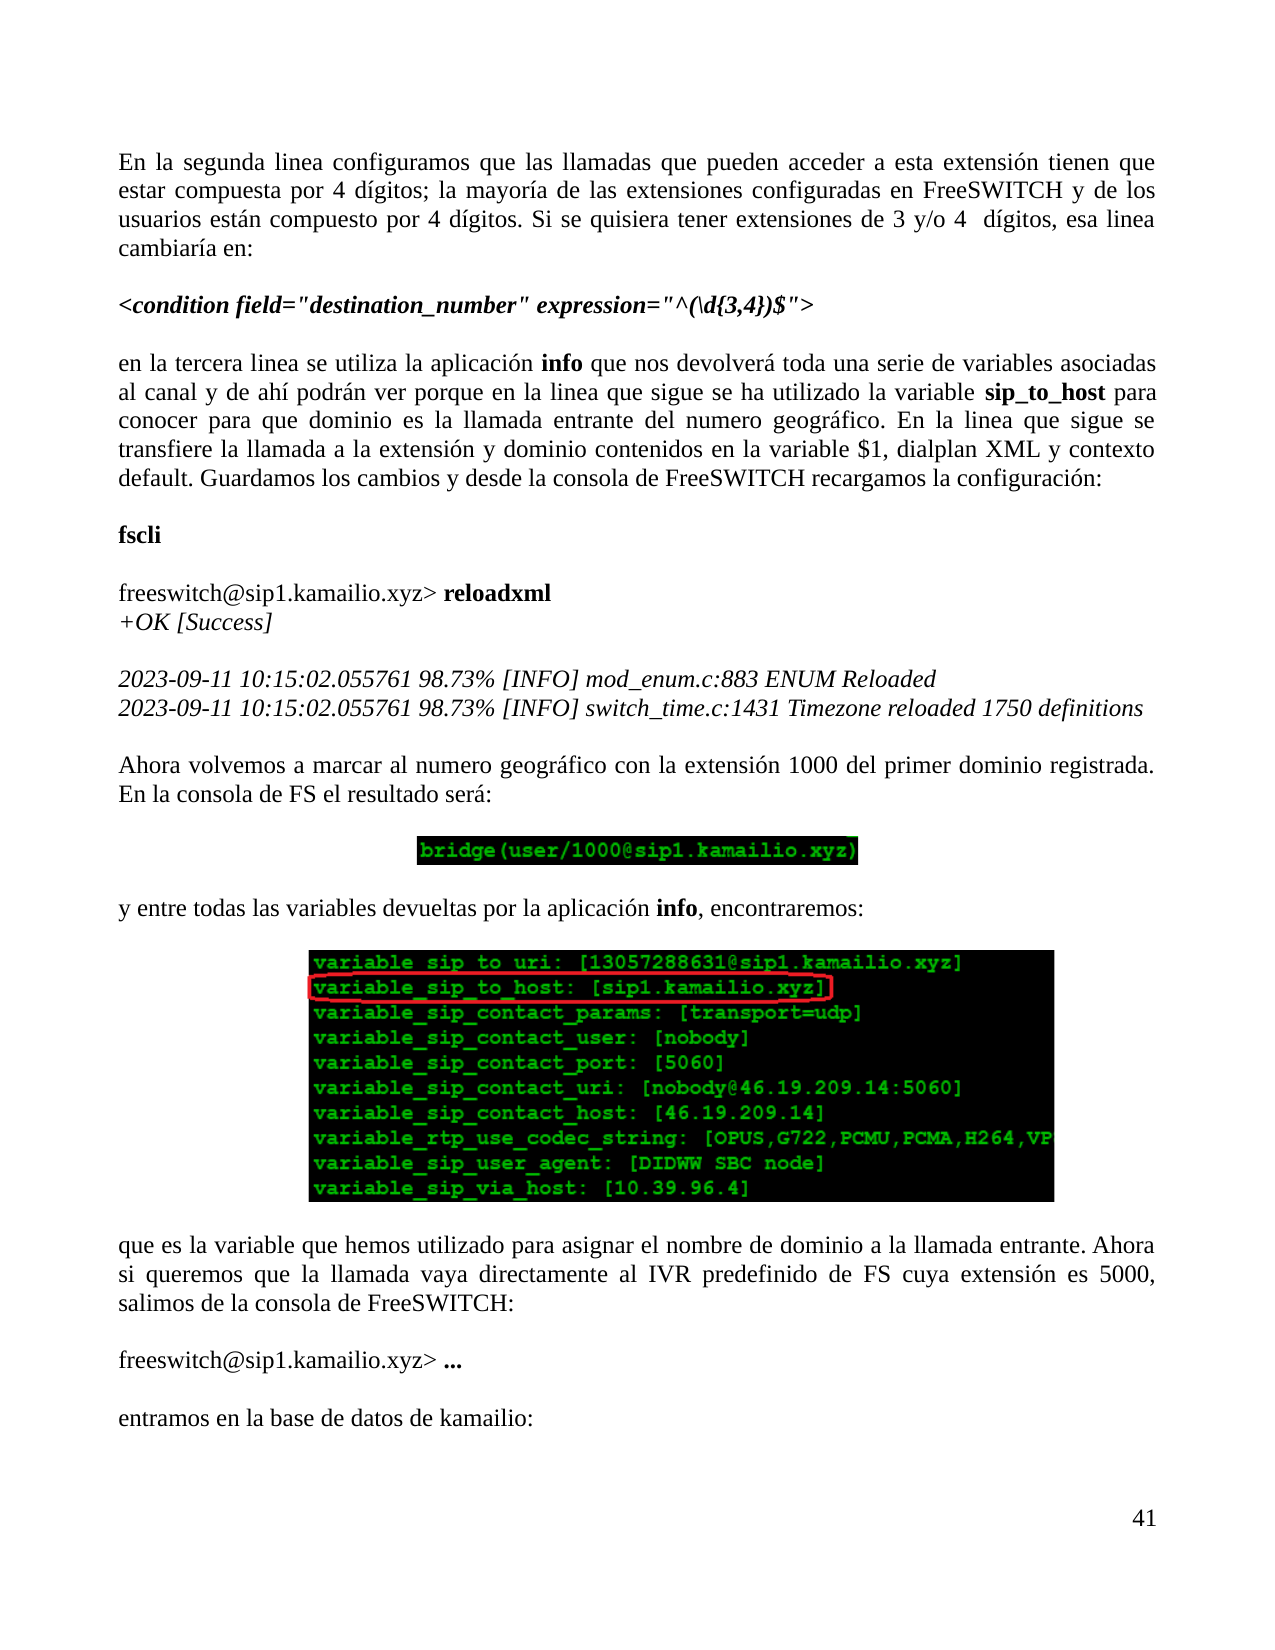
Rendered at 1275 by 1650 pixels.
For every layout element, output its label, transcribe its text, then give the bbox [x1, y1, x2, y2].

picture [416, 836, 859, 865]
text entramos en la base de datos de kamailio: [118, 1403, 1157, 1432]
text que es la variable que hemos utilizado para asignar el nombre de dominio a la llamada entrante. Ahora si queremos que la llamada vaya directamente al IVR predefinido de FS cuya extensión es 5000, salimos de la consola de FreeSWITCH: [118, 1231, 1157, 1317]
text En la segunda linea configuramos que las llamadas que pueden acceder a esta extensión tienen que estar compuesta por 4 dígitos; la mayoría de las extensiones configuradas en FreeSWITCH y de los usuarios están compuesto por 4 dígitos. Si se quisiera tener extensiones de 3 y/o 4 dígitos, esa linea cambiaría en: [118, 147, 1157, 262]
text freeswitch@sip1.kamailio.xyz> ... [118, 1346, 1157, 1374]
text 2023-09-11 10:15:02.055761 98.73% [INFO] mod_enum.c:883 ENUM Reloaded [118, 664, 1157, 693]
picture [220, 950, 1055, 1202]
text freeswitch@sip1.kamailio.xyz> reloadxml [118, 578, 1157, 607]
text Ahora volvemos a marcar al numero geográfico con la extensión 1000 del primer dominio registrada. En la consola de FS el resultado será: [118, 751, 1157, 808]
text en la tercera linea se utiliza la aplicación info que nos devolverá toda una serie de variables asociadas al canal y de ahí podrán ver porque en la linea que sigue se ha utilizado la variable sip_to_host para conocer para que dominio es la llamada entrante del numero geográfico. En la linea que sigue se transfiere la llamada a la extensión y dominio contenidos en la variable $1, dialplan XML y contexto default. Guardamos los cambios y desde la consola de FreeSWITCH recargamos la configuración: [118, 348, 1157, 492]
text <condition field="destination_number" expression="^(\d{3,4})$"> [118, 291, 1157, 319]
text y entre todas las variables devueltas por la aplicación info, encontraremos: [118, 893, 1157, 922]
text fscli [118, 521, 1157, 549]
text +OK [Success] [118, 607, 1157, 636]
text 2023-09-11 10:15:02.055761 98.73% [INFO] switch_time.c:1431 Timezone reloaded 1750 definitions [118, 693, 1157, 722]
